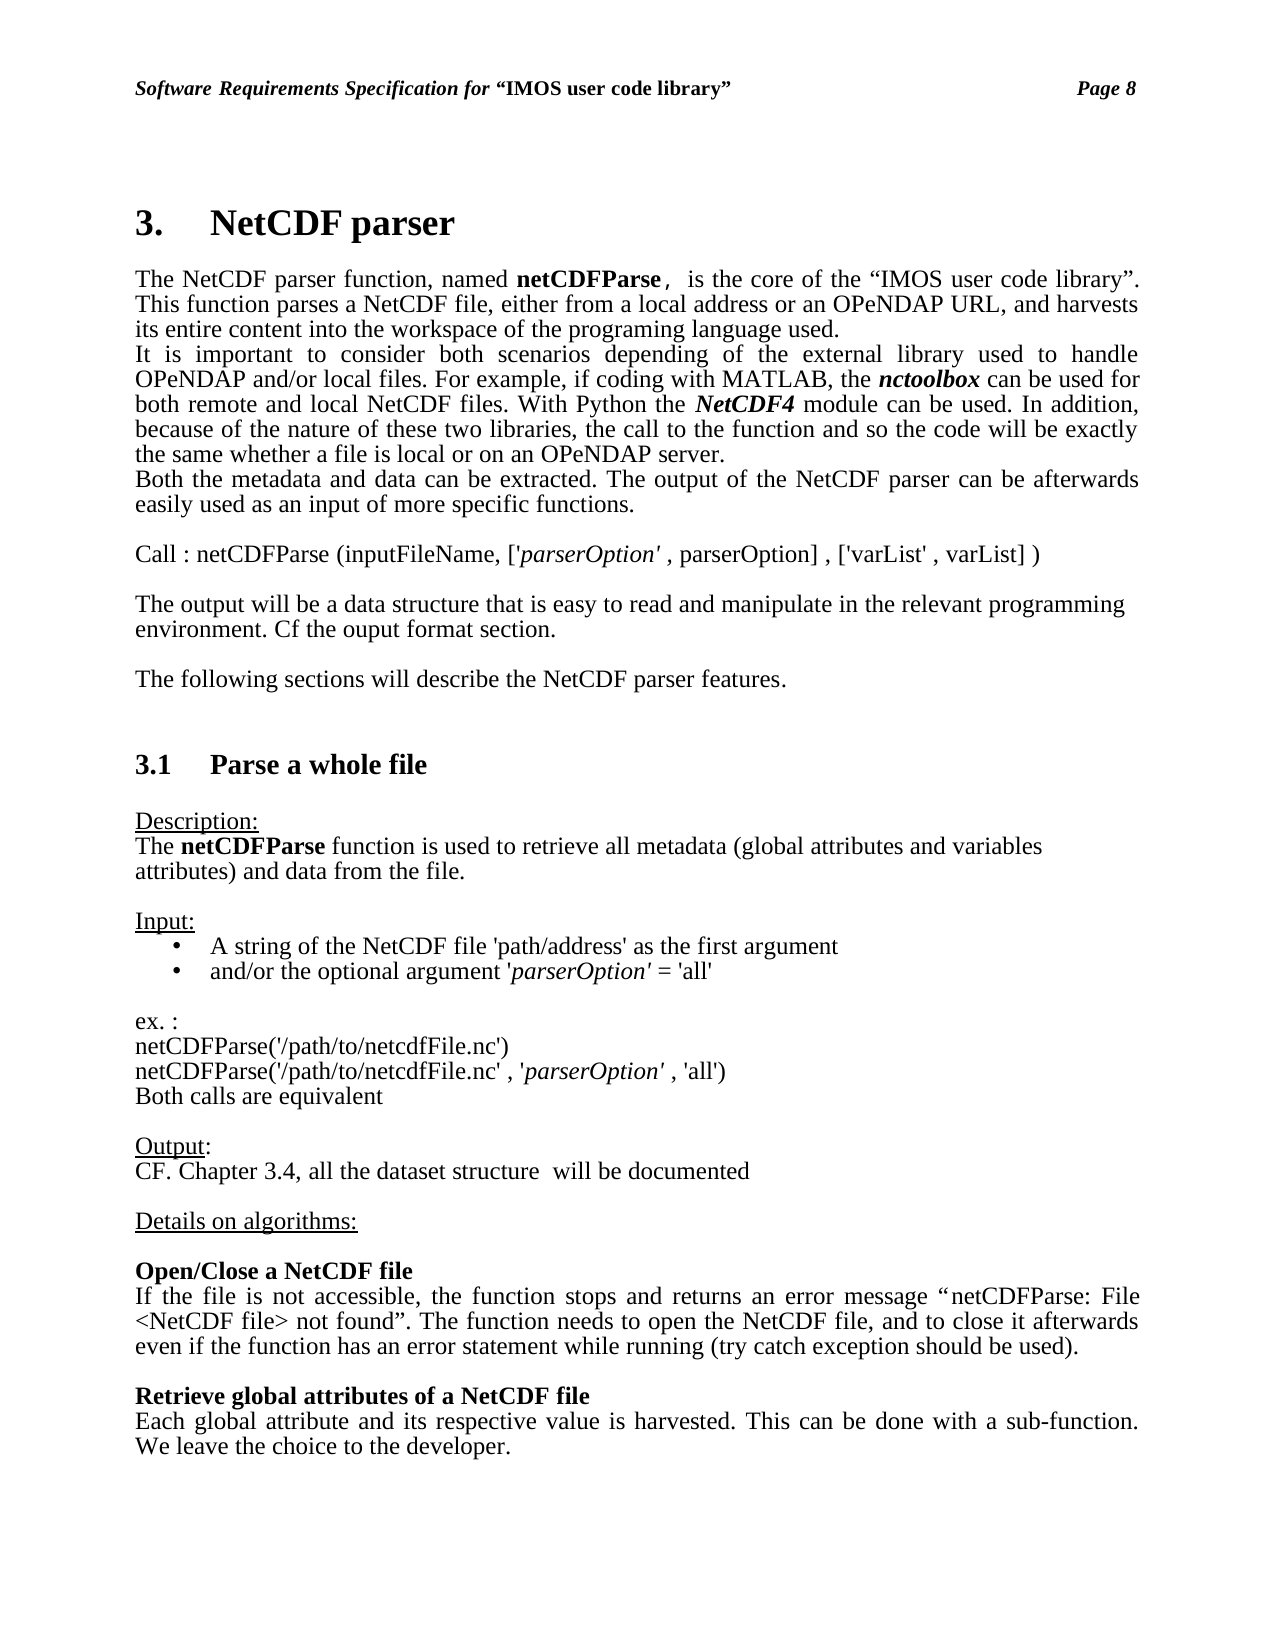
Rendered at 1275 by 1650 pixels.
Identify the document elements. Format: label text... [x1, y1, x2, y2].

text CF. Chapter 3.4, all the dataset structure will be documented [135, 1160, 1140, 1185]
text The netCDFParse function is used to retrieve all metadata (global attributes and variables attributes) and data from the file. [135, 835, 1140, 885]
text Each global attribute and its respective value is harvested. This can be done with a sub-function. We leave the choice to the developer. [135, 1410, 1140, 1460]
text The NetCDF parser function, named netCDFParse, is the core of the “IMOS user code library”. This function parses a NetCDF file, either from a local address or an OPeNDAP URL, and harvests its entire content into the workspace of the programing language used. [135, 268, 1140, 343]
text Output: [135, 1135, 1140, 1160]
subtitle Parse a whole file [135, 747, 1140, 781]
text The output will be a data structure that is easy to read and manipulate in the relevant programming environment. Cf the ouput format section. [135, 593, 1140, 643]
text netCDFParse('/path/to/netcdfFile.nc') [135, 1035, 1140, 1060]
text Retrieve global attributes of a NetCDF file [135, 1385, 1140, 1410]
text The following sections will describe the NetCDF parser features. [135, 668, 1140, 693]
subtitle NetCDF parser [135, 200, 1140, 243]
text Both calls are equivalent [135, 1085, 1140, 1110]
text Both the metadata and data can be extracted. The output of the NetCDF parser can be afterwards easily used as an input of more specific functions. [135, 468, 1140, 518]
text If the file is not accessible, the function stops and returns an error message “netCDFParse: File <NetCDF file> not found”. The function needs to open the NetCDF file, and to close it afterwards even if the function has an error statement while running (try catch exception should be used). [135, 1285, 1140, 1360]
list A string of the NetCDF file 'path/address' as the first argument [172, 935, 1140, 960]
text netCDFParse('/path/to/netcdfFile.nc' , 'parserOption' , 'all') [135, 1060, 1140, 1085]
text Input: [135, 910, 1140, 935]
list and/or the optional argument 'parserOption' = 'all' [172, 960, 1140, 985]
text Description: [135, 810, 1140, 835]
text Call : netCDFParse (inputFileName, ['parserOption' , parserOption] , ['varList' , varList] ) [135, 543, 1140, 568]
text Open/Close a NetCDF file [135, 1260, 1140, 1285]
text It is important to consider both scenarios depending of the external library used to handle OPeNDAP and/or local files. For example, if coding with MATLAB, the nctoolbox can be used for both remote and local NetCDF files. With Python the NetCDF4 module can be used. In addition, because of the nature of these two libraries, the call to the function and so the code will be exactly the same whether a file is local or on an OPeNDAP server. [135, 343, 1140, 468]
text ex. : [135, 1010, 1140, 1035]
text Details on algorithms: [135, 1210, 1140, 1235]
